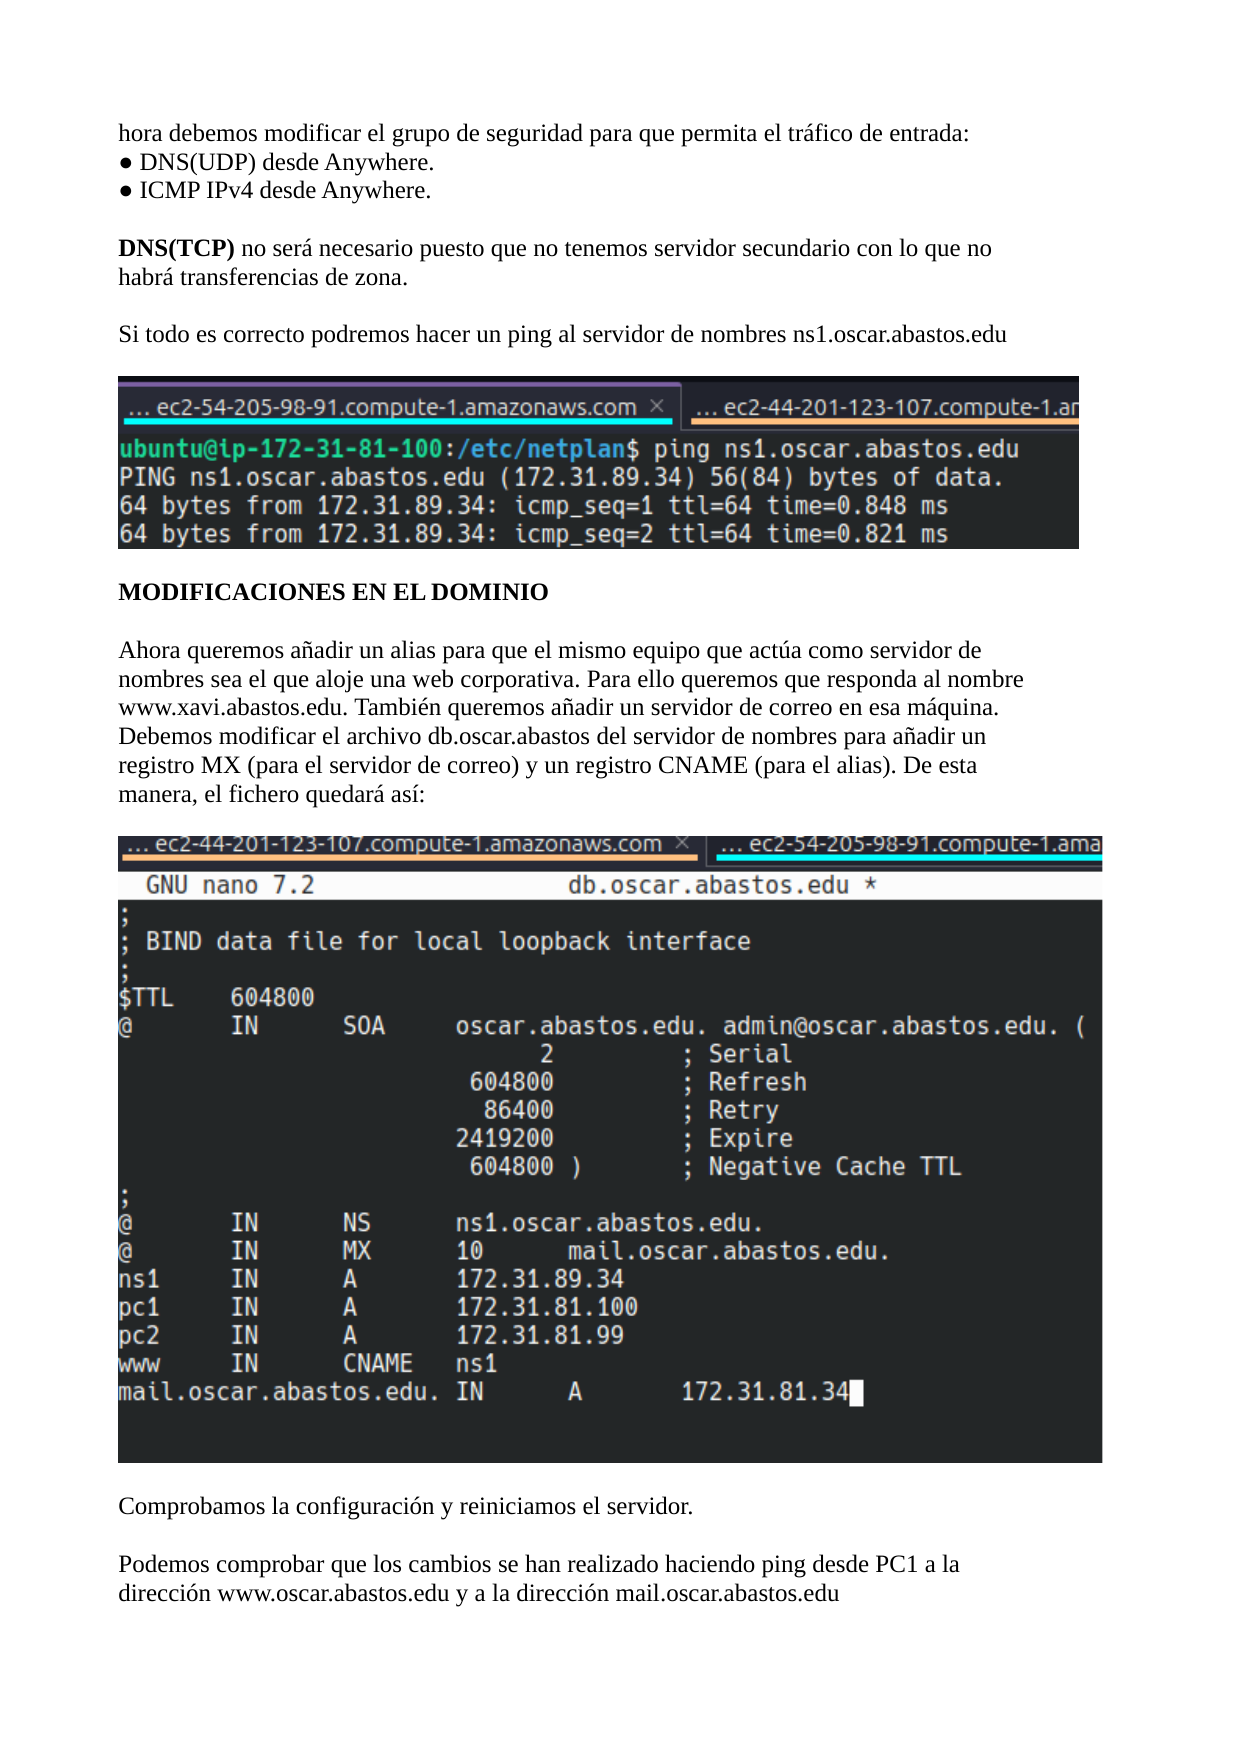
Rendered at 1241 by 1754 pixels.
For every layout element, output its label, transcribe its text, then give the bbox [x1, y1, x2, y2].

text DNS(TCP) no será necesario puesto que no tenemos servidor secundario con lo que no [118, 233, 1122, 262]
text registro MX (para el servidor de correo) y un registro CNAME (para el alias). De esta [118, 750, 1122, 779]
text ● DNS(UDP) desde Anywhere. [118, 147, 1122, 176]
text hora debemos modificar el grupo de seguridad para que permita el tráfico de entrada: [118, 118, 1122, 147]
picture [118, 836, 1103, 1463]
text habrá transferencias de zona. [118, 262, 1122, 291]
text ● ICMP IPv4 desde Anywhere. [118, 176, 1122, 204]
text manera, el fichero quedará así: [118, 779, 1122, 807]
text www.xavi.abastos.edu. También queremos añadir un servidor de correo en esa máquina. [118, 692, 1122, 721]
picture [118, 376, 1079, 549]
text nombres sea el que aloje una web corporativa. Para ello queremos que responda al nombre [118, 664, 1122, 692]
text Comprobamos la configuración y reiniciamos el servidor. [118, 1491, 1122, 1520]
text Ahora queremos añadir un alias para que el mismo equipo que actúa como servidor de [118, 635, 1122, 664]
text dirección www.oscar.abastos.edu y a la dirección mail.oscar.abastos.edu [118, 1578, 1122, 1606]
text MODIFICACIONES EN EL DOMINIO [118, 577, 1122, 606]
text Debemos modificar el archivo db.oscar.abastos del servidor de nombres para añadir un [118, 721, 1122, 750]
text Podemos comprobar que los cambios se han realizado haciendo ping desde PC1 a la [118, 1549, 1122, 1578]
text Si todo es correcto podremos hacer un ping al servidor de nombres ns1.oscar.abastos.edu [118, 319, 1122, 348]
